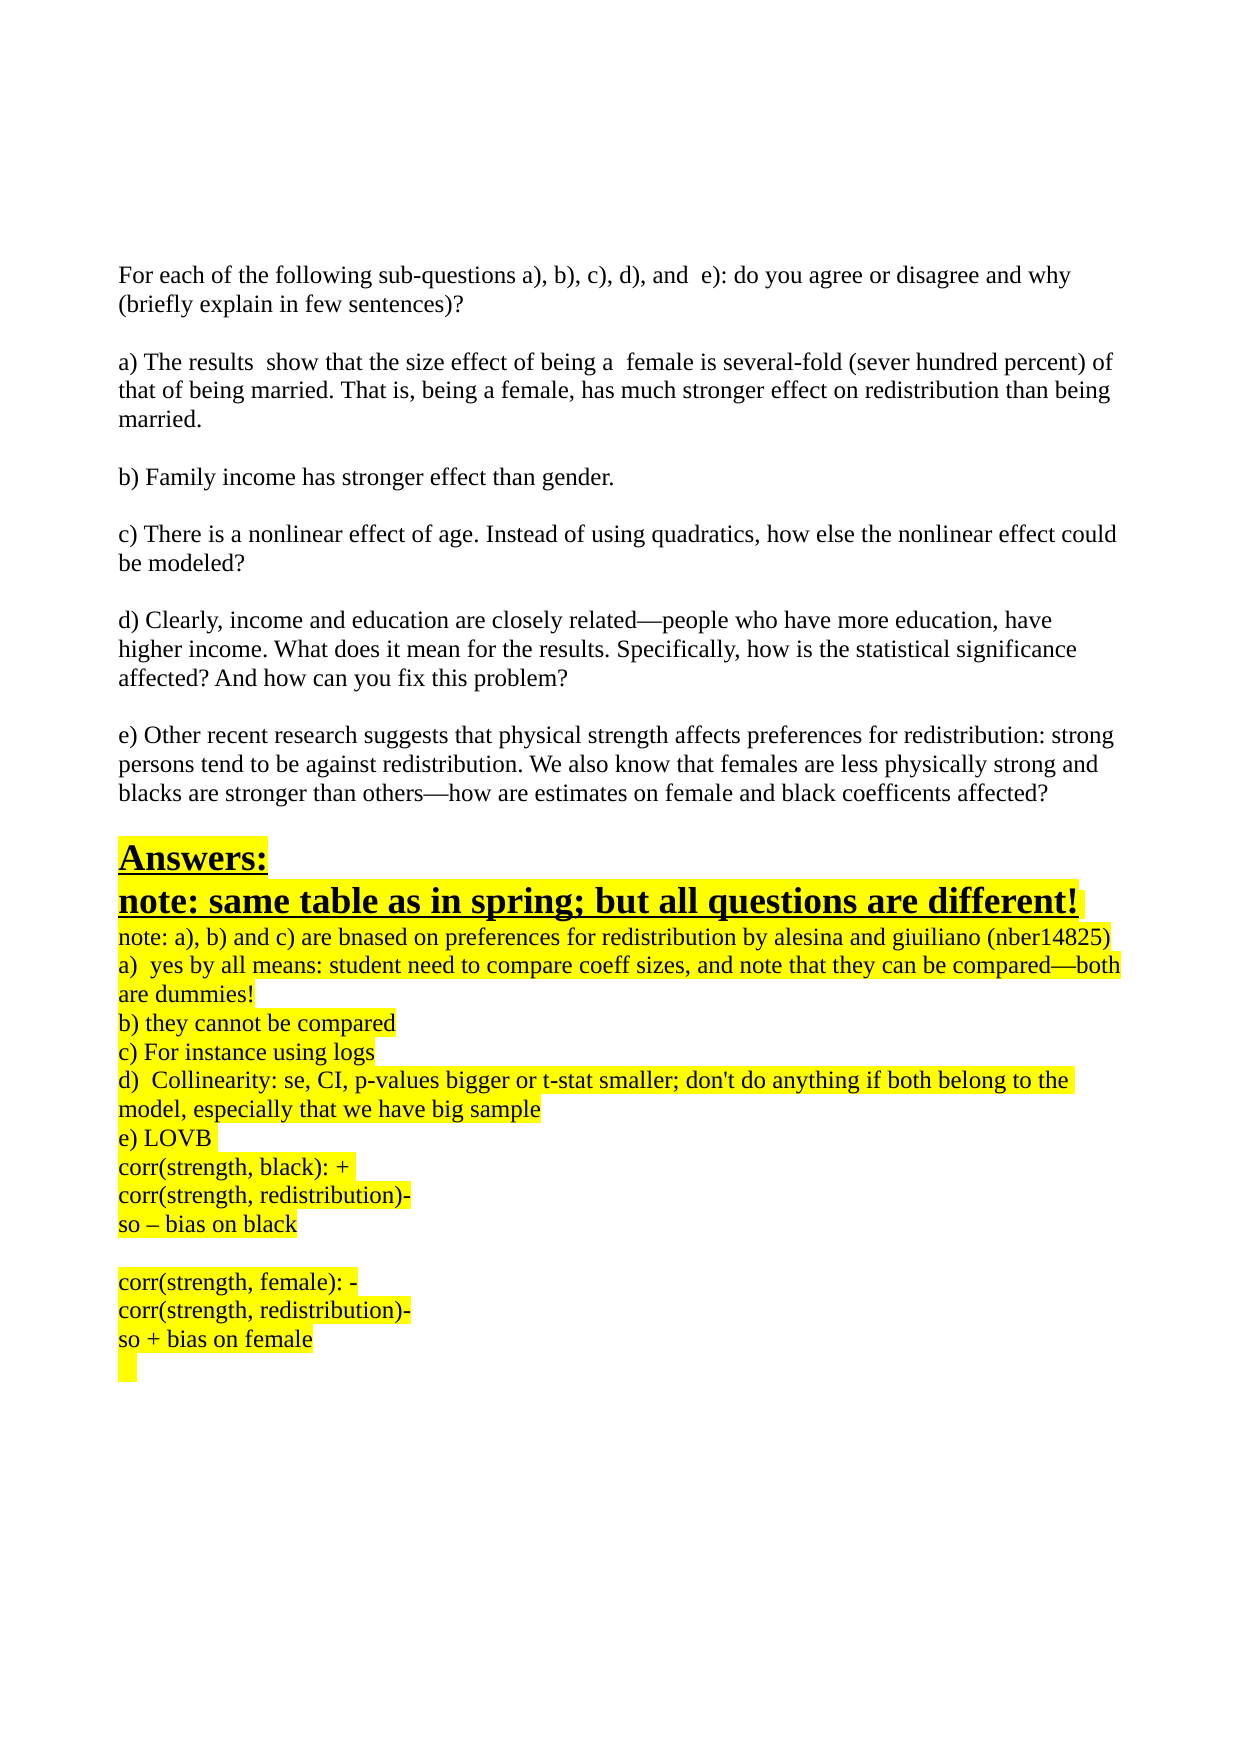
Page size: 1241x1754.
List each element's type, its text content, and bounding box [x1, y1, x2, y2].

text c) There is a nonlinear effect of age. Instead of using quadratics, how else the nonlinear effect could be modeled? [118, 519, 1122, 577]
text b) they cannot be compared [118, 1008, 1122, 1037]
text e) LOVB [118, 1123, 1122, 1152]
text corr(strength, black): + [118, 1152, 1122, 1181]
text a) The results show that the size effect of being a female is several-fold (sever hundred percent) of that of being married. That is, being a female, has much stronger effect on redistribution than being married. [118, 347, 1122, 433]
text b) Family income has stronger effect than gender. [118, 462, 1122, 491]
text c) For instance using logs [118, 1037, 1122, 1066]
text so + bias on female [118, 1324, 1122, 1353]
text corr(strength, redistribution)- [118, 1296, 1122, 1324]
text Answers: [118, 836, 1122, 879]
text note: a), b) and c) are bnased on preferences for redistribution by alesina and giuiliano (nber14825) [118, 922, 1122, 951]
text d) Collinearity: se, CI, p-values bigger or t-stat smaller; don't do anything if both belong to the model, especially that we have big sample [118, 1066, 1122, 1123]
text e) Other recent research suggests that physical strength affects preferences for redistribution: strong persons tend to be against redistribution. We also know that females are less physically strong and blacks are stronger than others—how are estimates on female and black coefficents affected? [118, 721, 1122, 807]
text note: same table as in spring; but all questions are different! [118, 879, 1122, 922]
text d) Clearly, income and education are closely related—people who have more education, have higher income. What does it mean for the results. Specifically, how is the statistical significance affected? And how can you fix this problem? [118, 606, 1122, 692]
text corr(strength, redistribution)- [118, 1181, 1122, 1209]
text so – bias on black [118, 1209, 1122, 1238]
text corr(strength, female): - [118, 1267, 1122, 1296]
text For each of the following sub-questions a), b), c), d), and e): do you agree or disagree and why (briefly explain in few sentences)? [118, 261, 1122, 318]
text a) yes by all means: student need to compare coeff sizes, and note that they can be compared—both are dummies! [118, 951, 1122, 1008]
